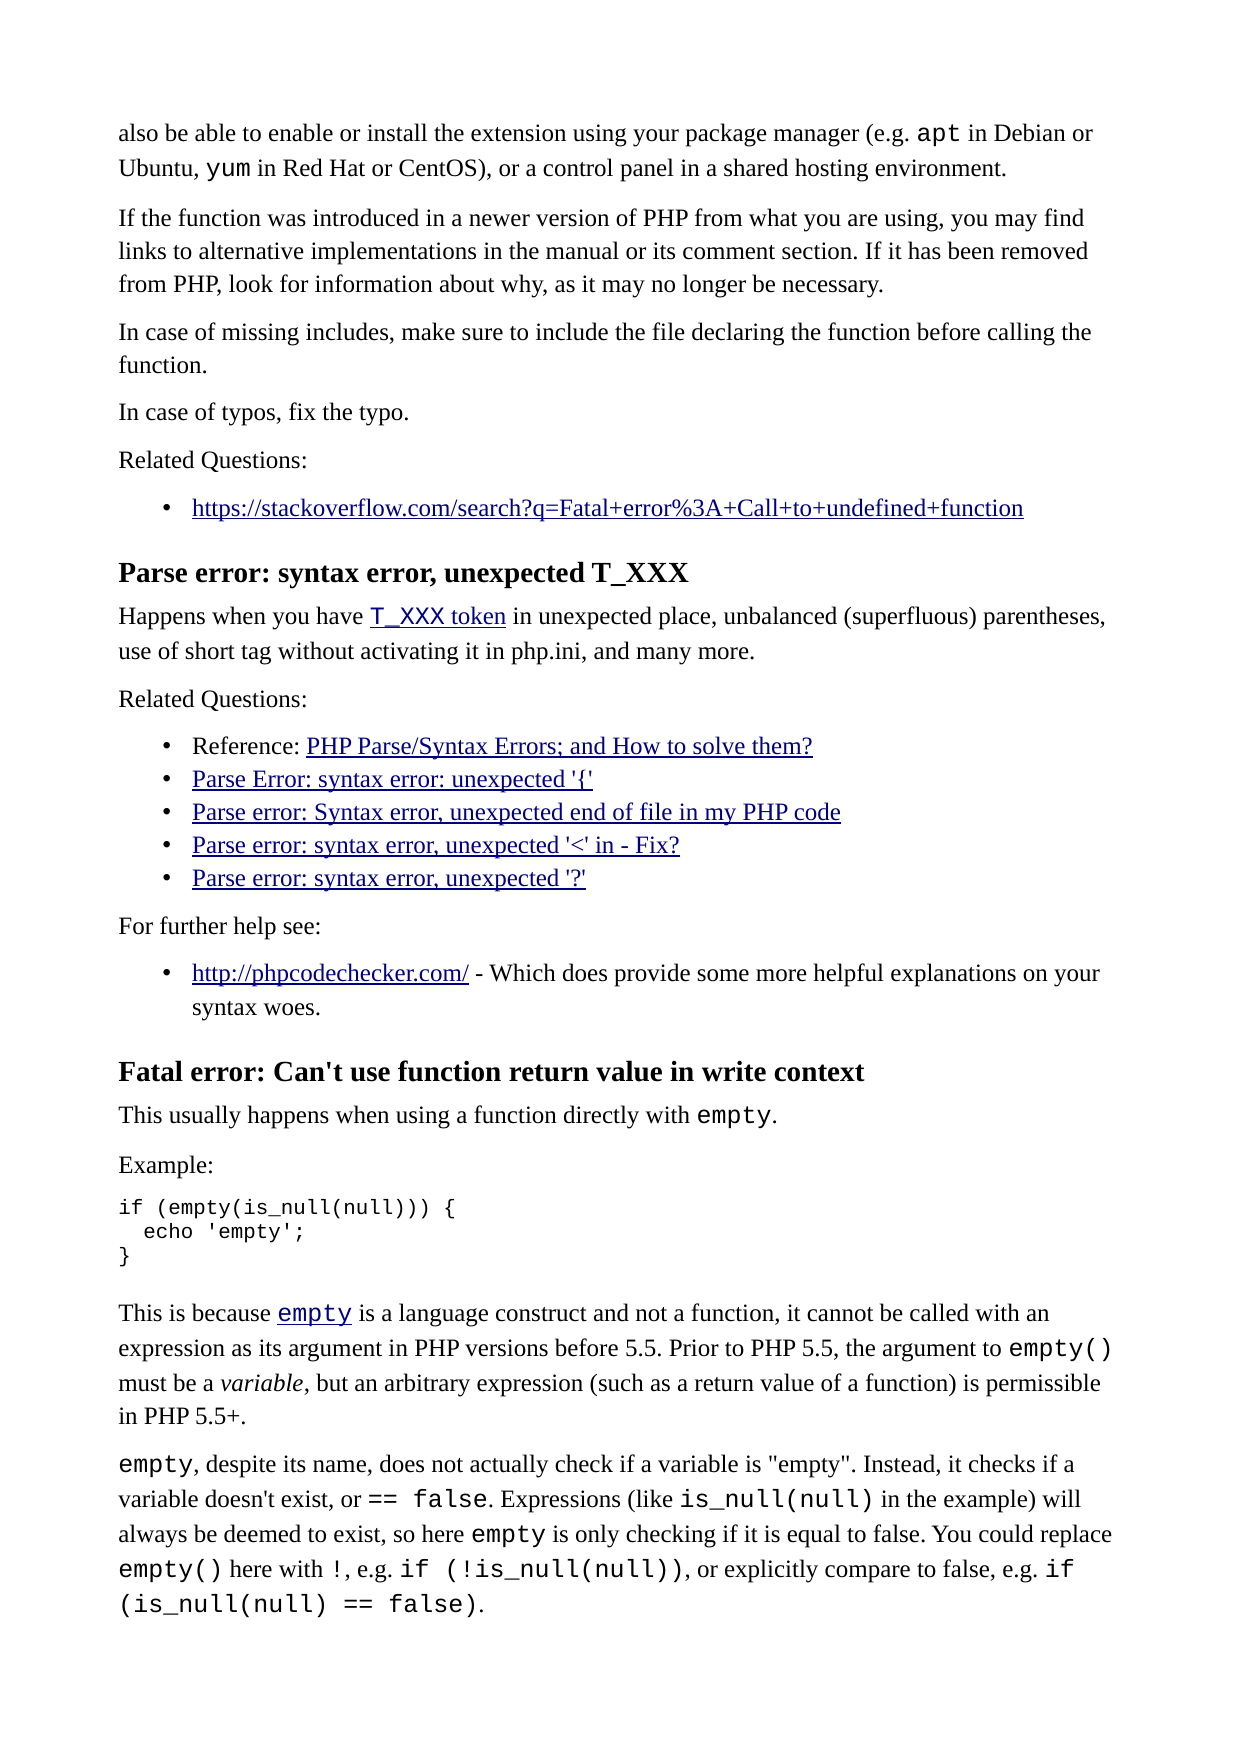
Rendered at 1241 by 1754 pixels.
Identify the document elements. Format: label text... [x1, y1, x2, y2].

list Parse Error: syntax error: unexpected '{' [162, 764, 1122, 793]
text also be able to enable or install the extension using your package manager (e.g. apt in Debian or Ubuntu, yum in Red Hat or CentOS), or a control panel in a shared hosting environment. [118, 118, 1122, 184]
text Related Questions: [118, 445, 1122, 474]
text For further help see: [118, 911, 1122, 940]
text This is because empty is a language construct and not a function, it cannot be called with an expression as its argument in PHP versions before 5.5. Prior to PHP 5.5, the argument to empty() must be a variable, but an arbitrary expression (such as a return value of a function) is permissible in PHP 5.5+. [118, 1298, 1122, 1430]
subtitle Parse error: syntax error, unexpected T_XXX [118, 555, 1122, 588]
text if (empty(is_null(null))) { [118, 1197, 1122, 1221]
text In case of typos, fix the typo. [118, 397, 1122, 426]
text echo 'empty'; [118, 1221, 1122, 1245]
text Happens when you have T_XXX token in unexpected place, unbalanced (superfluous) parentheses, use of short tag without activating it in php.ini, and many more. [118, 601, 1122, 665]
list Reference: PHP Parse/Syntax Errors; and How to solve them? [162, 731, 1122, 760]
text } [118, 1245, 1122, 1268]
list https://stackoverflow.com/search?q=Fatal+error%3A+Call+to+undefined+function [162, 493, 1122, 521]
text Related Questions: [118, 684, 1122, 712]
text In case of missing includes, make sure to include the file declaring the function before calling the function. [118, 317, 1122, 379]
subtitle Fatal error: Can't use function return value in write context [118, 1054, 1122, 1087]
text Example: [118, 1150, 1122, 1178]
text This usually happens when using a function directly with empty. [118, 1100, 1122, 1131]
text If the function was introduced in a newer version of PHP from what you are using, you may find links to alternative implementations in the manual or its comment section. If it has been removed from PHP, look for information about why, as it may no longer be necessary. [118, 203, 1122, 298]
list Parse error: syntax error, unexpected '<' in - Fix? [162, 830, 1122, 859]
list Parse error: Syntax error, unexpected end of file in my PHP code [162, 797, 1122, 826]
text empty, despite its name, does not actually check if a variable is "empty". Instead, it checks if a variable doesn't exist, or == false. Expressions (like is_null(null) in the example) will always be deemed to exist, so here empty is only checking if it is equal to false. You could replace empty() here with !, e.g. if (!is_null(null)), or explicitly compare to false, e.g. if (is_null(null) == false). [118, 1449, 1122, 1620]
list http://phpcodechecker.com/ - Which does provide some more helpful explanations on your syntax woes. [162, 958, 1122, 1020]
list Parse error: syntax error, unexpected '?' [162, 863, 1122, 892]
